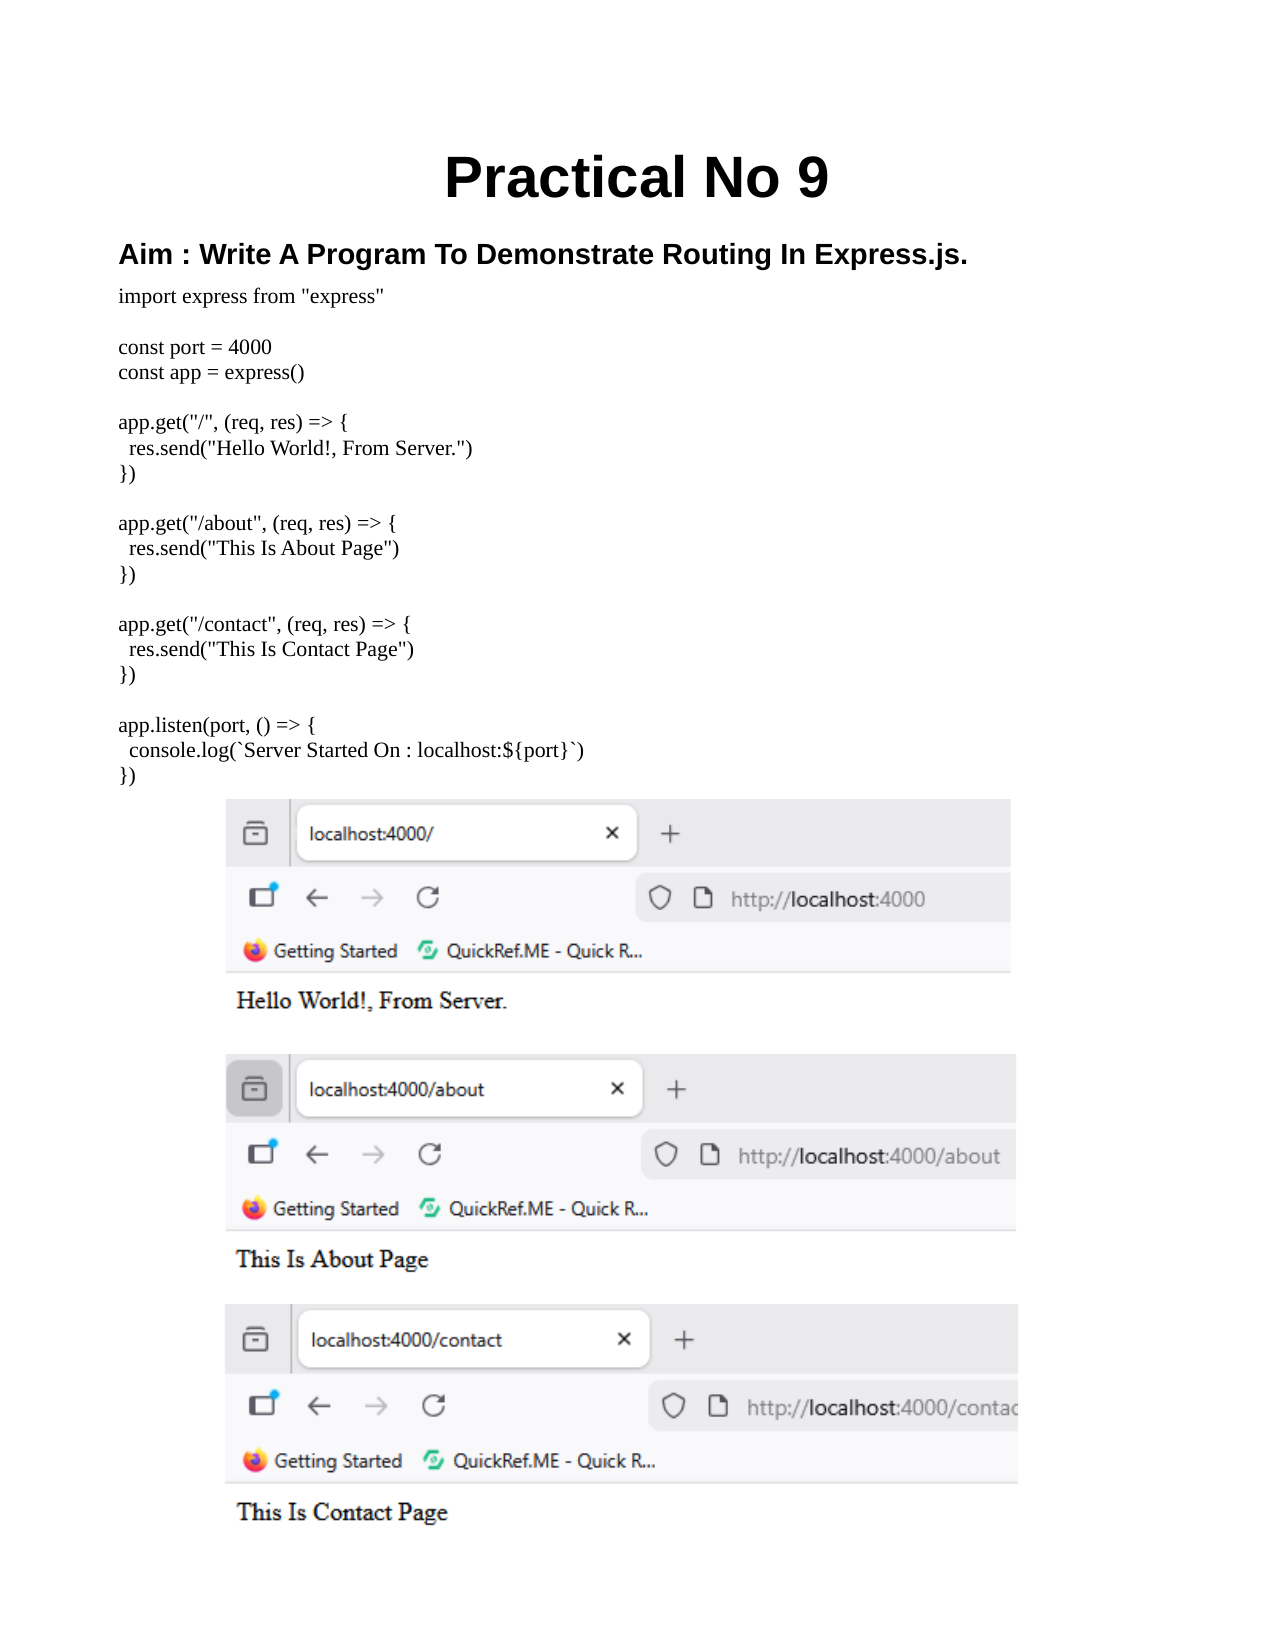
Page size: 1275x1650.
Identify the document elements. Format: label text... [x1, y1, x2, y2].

text app.listen(port, () => { [118, 712, 1157, 737]
text }) [118, 460, 1157, 485]
text app.get("/", (req, res) => { [118, 409, 1157, 434]
text import express from "express" [118, 283, 1157, 308]
text }) [118, 762, 1157, 787]
text }) [118, 661, 1157, 687]
text console.log(`Server Started On : localhost:${port}`) [118, 737, 1157, 762]
text const app = express() [118, 359, 1157, 384]
text res.send("This Is Contact Page") [118, 636, 1157, 661]
title Practical No 9 [118, 143, 1157, 210]
text app.get("/contact", (req, res) => { [118, 611, 1157, 636]
text const port = 4000 [118, 334, 1157, 359]
text res.send("This Is About Page") [118, 535, 1157, 561]
text res.send("Hello World!, From Server.") [118, 434, 1157, 460]
picture [225, 799, 1011, 1021]
text }) [118, 561, 1157, 586]
picture [225, 1054, 1017, 1280]
subtitle Aim : Write A Program To Demonstrate Routing In Express.js. [118, 237, 1157, 271]
picture [224, 1304, 1019, 1530]
text app.get("/about", (req, res) => { [118, 510, 1157, 535]
